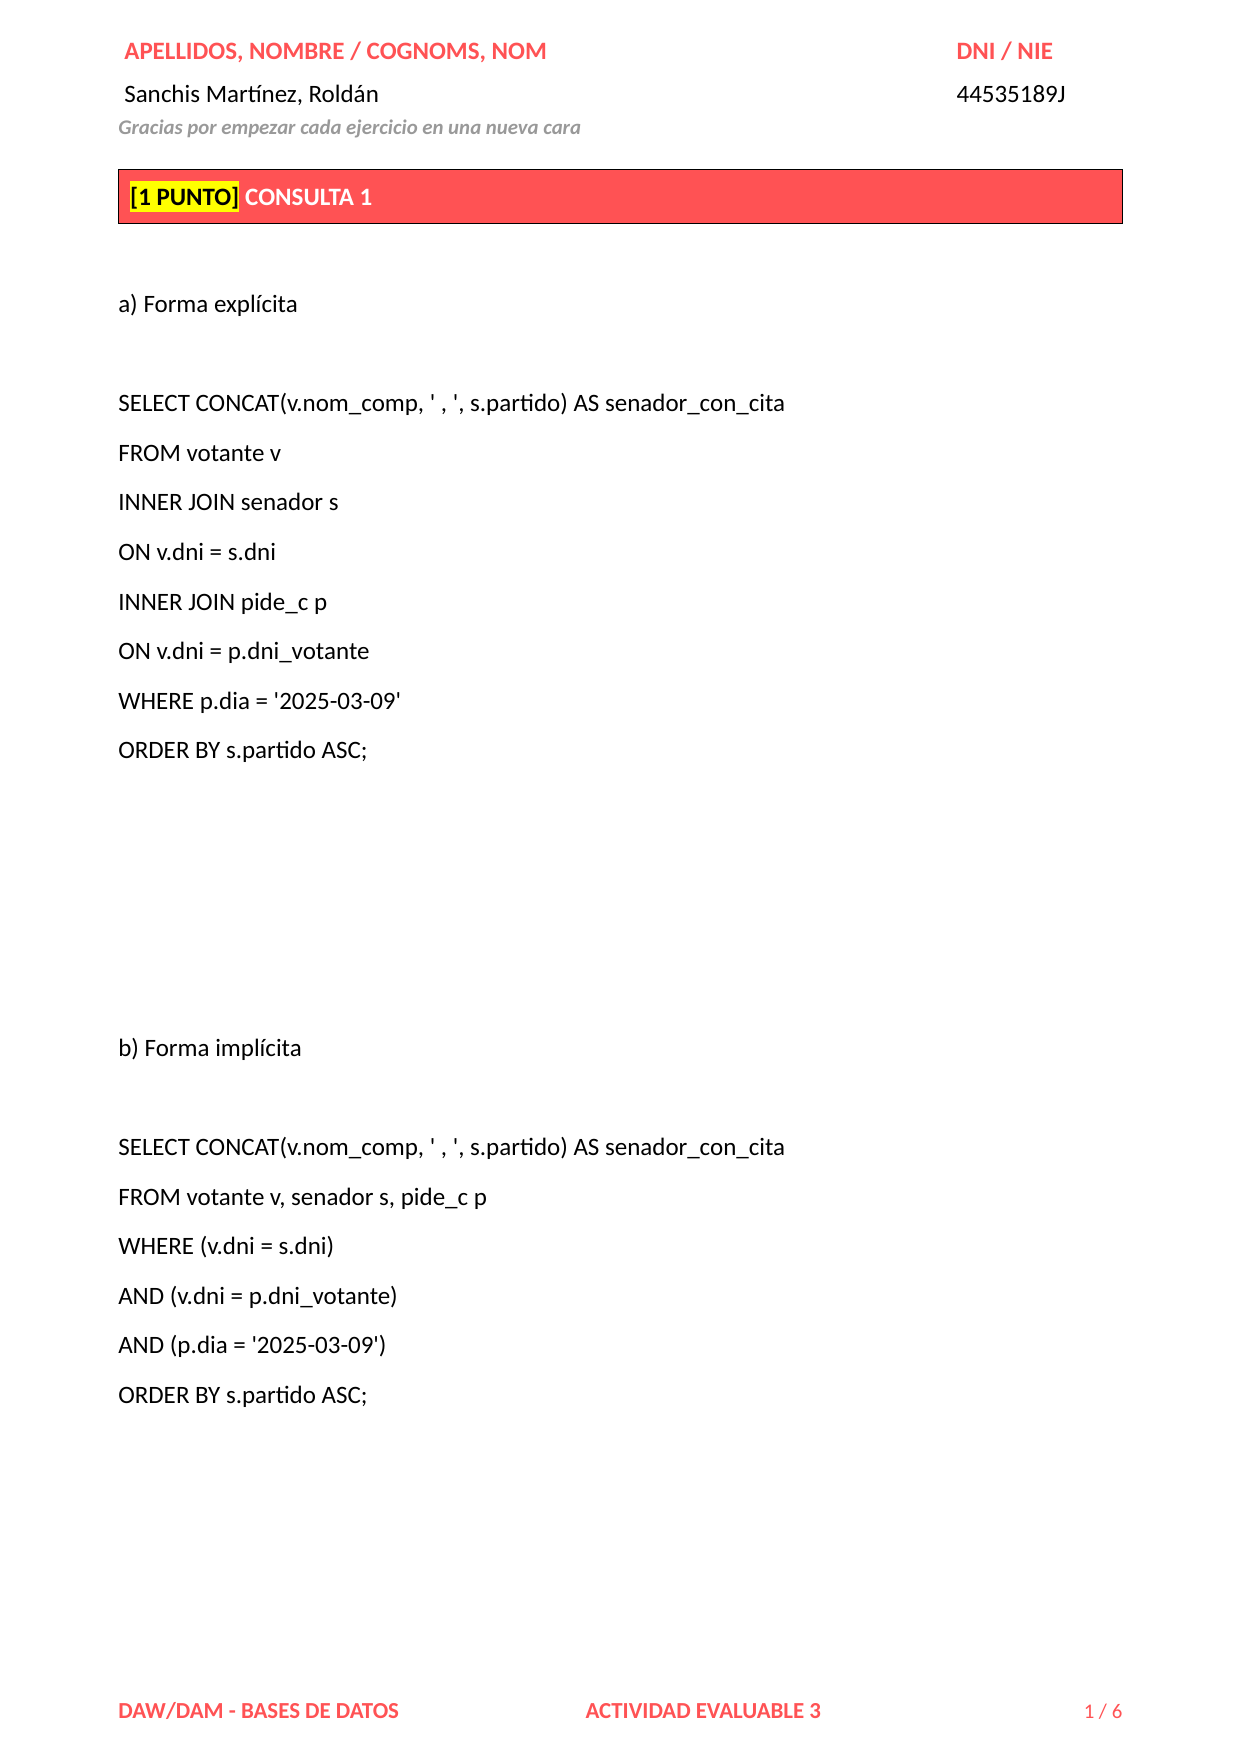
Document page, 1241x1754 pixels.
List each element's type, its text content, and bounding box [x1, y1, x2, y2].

text ON v.dni = s.dni [118, 536, 1122, 567]
text AND (p.dia = '2025-03-09') [118, 1329, 1122, 1360]
text FROM votante v, senador s, pide_c p [118, 1181, 1122, 1211]
text ORDER BY s.partido ASC; [118, 734, 1122, 765]
text ON v.dni = p.dni_votante [118, 635, 1122, 666]
text SELECT CONCAT(v.nom_comp, ' , ', s.partido) AS senador_con_cita [118, 387, 1122, 418]
text [1 punto] CONSULTA 1 [119, 170, 1122, 223]
text INNER JOIN pide_c p [118, 586, 1122, 616]
text WHERE p.dia = '2025-03-09' [118, 685, 1122, 715]
text ORDER BY s.partido ASC; [118, 1379, 1122, 1409]
text AND (v.dni = p.dni_votante) [118, 1280, 1122, 1310]
text INNER JOIN senador s [118, 487, 1122, 517]
text FROM votante v [118, 437, 1122, 467]
text WHERE (v.dni = s.dni) [118, 1230, 1122, 1261]
text b) Forma implícita [118, 1032, 1122, 1062]
text a) Forma explícita [118, 288, 1122, 319]
text SELECT CONCAT(v.nom_comp, ' , ', s.partido) AS senador_con_cita [118, 1131, 1122, 1162]
